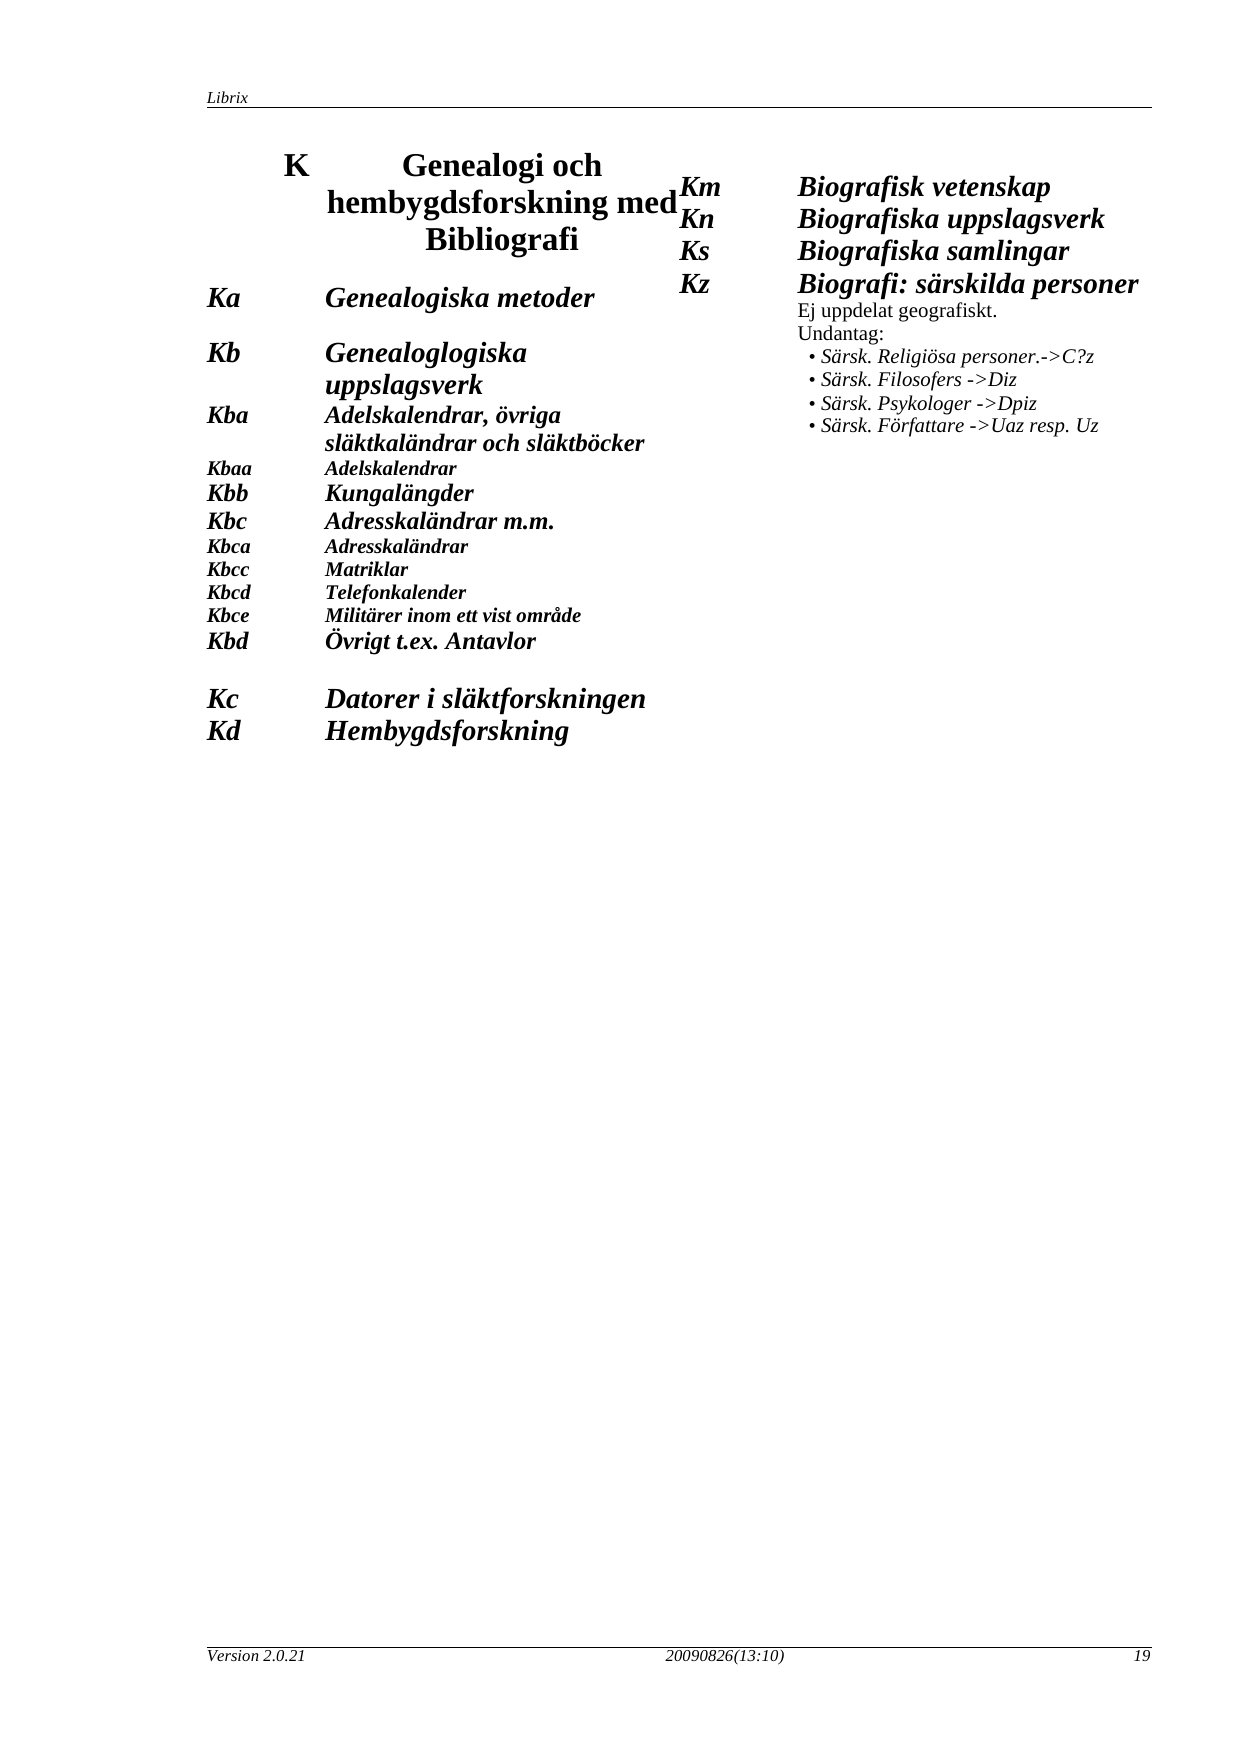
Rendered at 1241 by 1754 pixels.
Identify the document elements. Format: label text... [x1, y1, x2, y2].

list Särsk. Författare ->Uaz resp. Uz [809, 414, 1152, 437]
text Kbc Adresskaländrar m.m. [207, 507, 679, 535]
text Kb Genealoglogiska uppslagsverk [207, 336, 679, 401]
text Kba Adelskalendrar, övriga släktkaländrar och släktböcker [207, 401, 679, 456]
list Särsk. Psykologer ->Dpiz [809, 391, 1152, 414]
text Ka Genealogiska metoder [207, 281, 679, 313]
text Kd Hembygdsforskning [207, 714, 679, 747]
text Kbb Kungalängder [207, 479, 679, 507]
text Kbcc Matriklar [207, 558, 679, 581]
list Särsk. Filosofers ->Diz [809, 368, 1152, 391]
text Kn Biografiska uppslagsverk [679, 202, 1152, 235]
text Ks Biografiska samlingar [679, 235, 1152, 267]
text Undantag: [679, 322, 1152, 345]
text Kbca Adresskaländrar [207, 535, 679, 558]
list Särsk. Religiösa personer.->C?z [809, 345, 1152, 368]
text Kbce Militärer inom ett vist område [207, 604, 679, 627]
text Kc Datorer i släktforskningen [207, 682, 679, 714]
text Ej uppdelat geografiskt. [679, 299, 1152, 322]
text Kbd Övrigt t.ex. Antavlor [207, 627, 679, 654]
text Km Biografisk vetenskap [679, 170, 1152, 202]
text Kbaa Adelskalendrar [207, 456, 679, 479]
subtitle K Genealogi och hembygds­forskning med Bibliografi [207, 147, 679, 258]
text Kbcd Telefonkalender [207, 581, 679, 604]
text Kz Biografi: särskilda personer [679, 267, 1152, 299]
